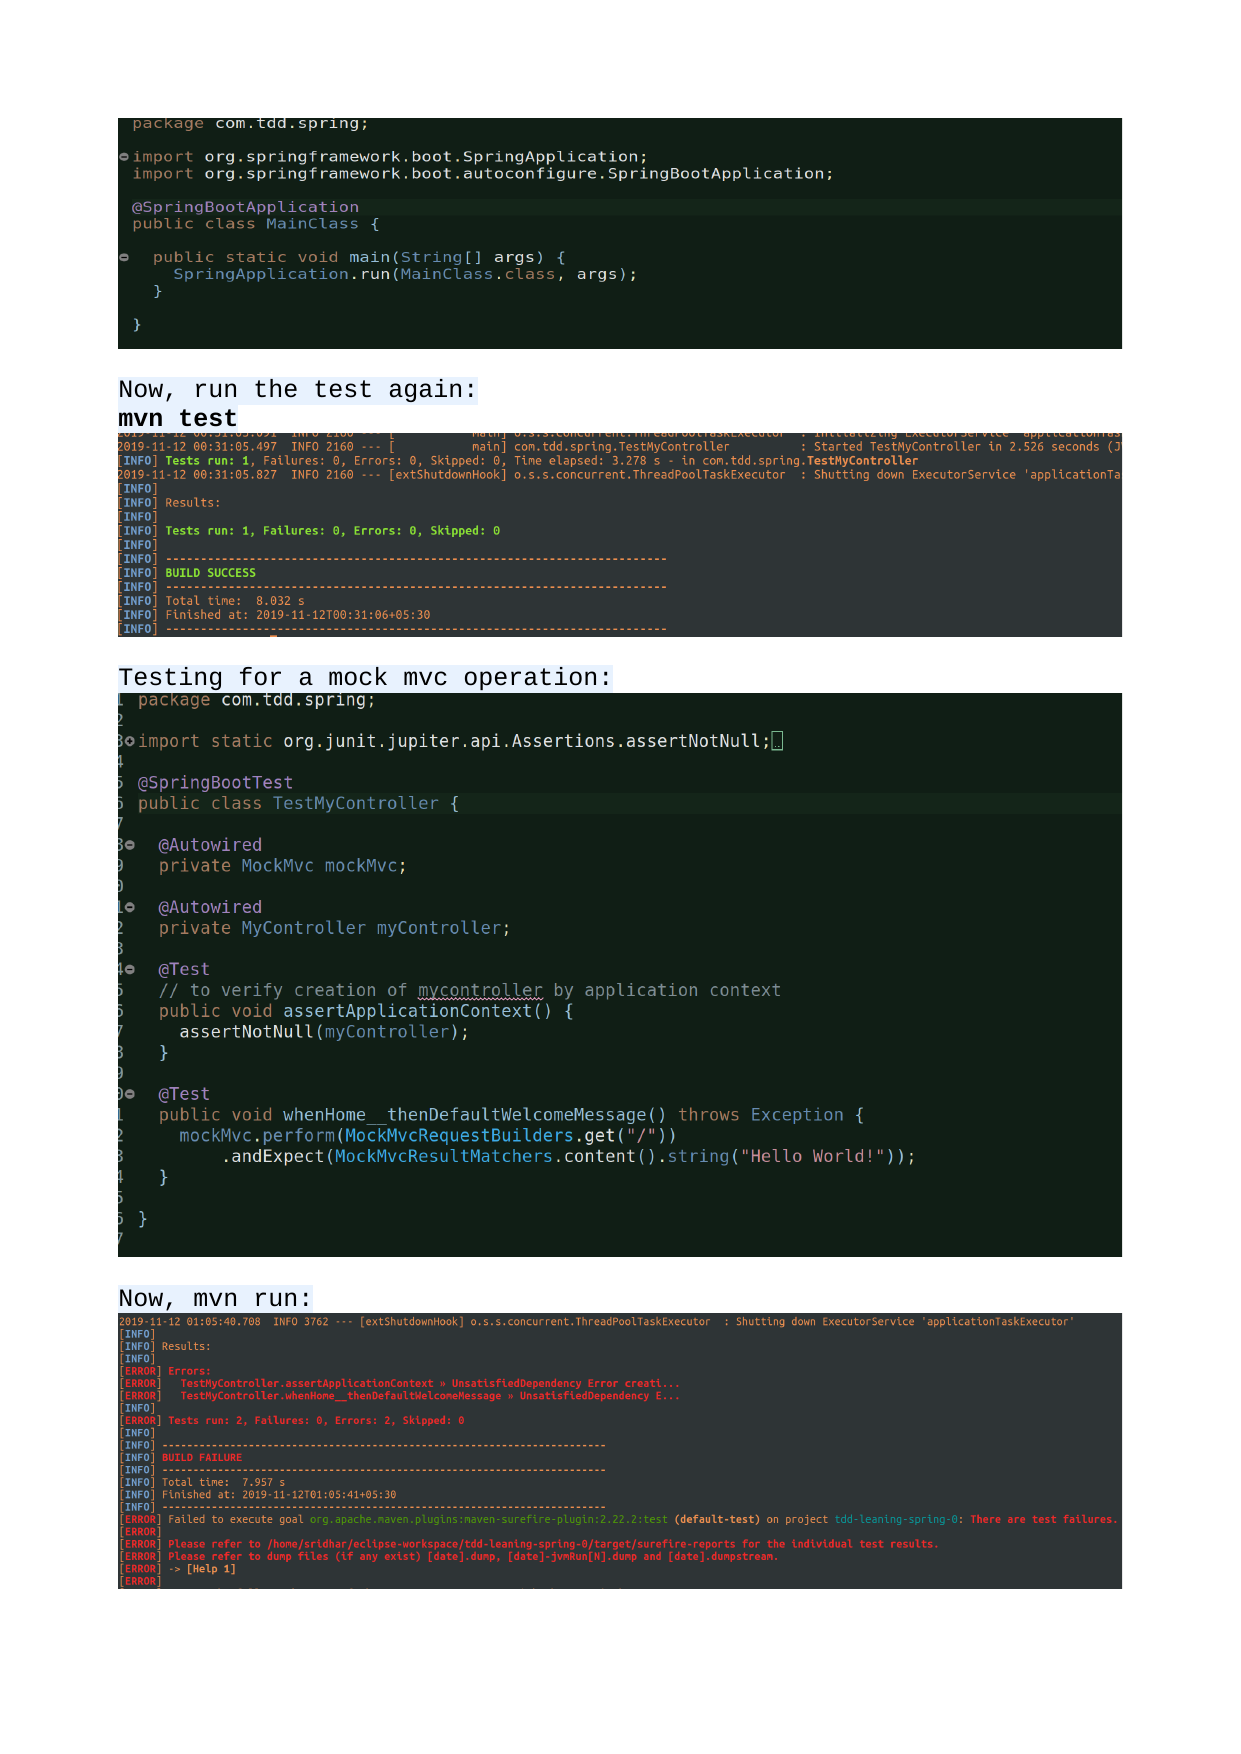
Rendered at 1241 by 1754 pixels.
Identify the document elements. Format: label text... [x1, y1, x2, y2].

text Now, mvn run: [118, 1285, 1122, 1313]
picture [118, 118, 1123, 349]
text Now, run the test again: [118, 377, 1122, 405]
text mvn test [118, 405, 1122, 433]
text Testing for a mock mvc operation: [118, 665, 1122, 693]
picture [118, 433, 1123, 637]
picture [118, 1313, 1123, 1589]
picture [118, 693, 1123, 1257]
